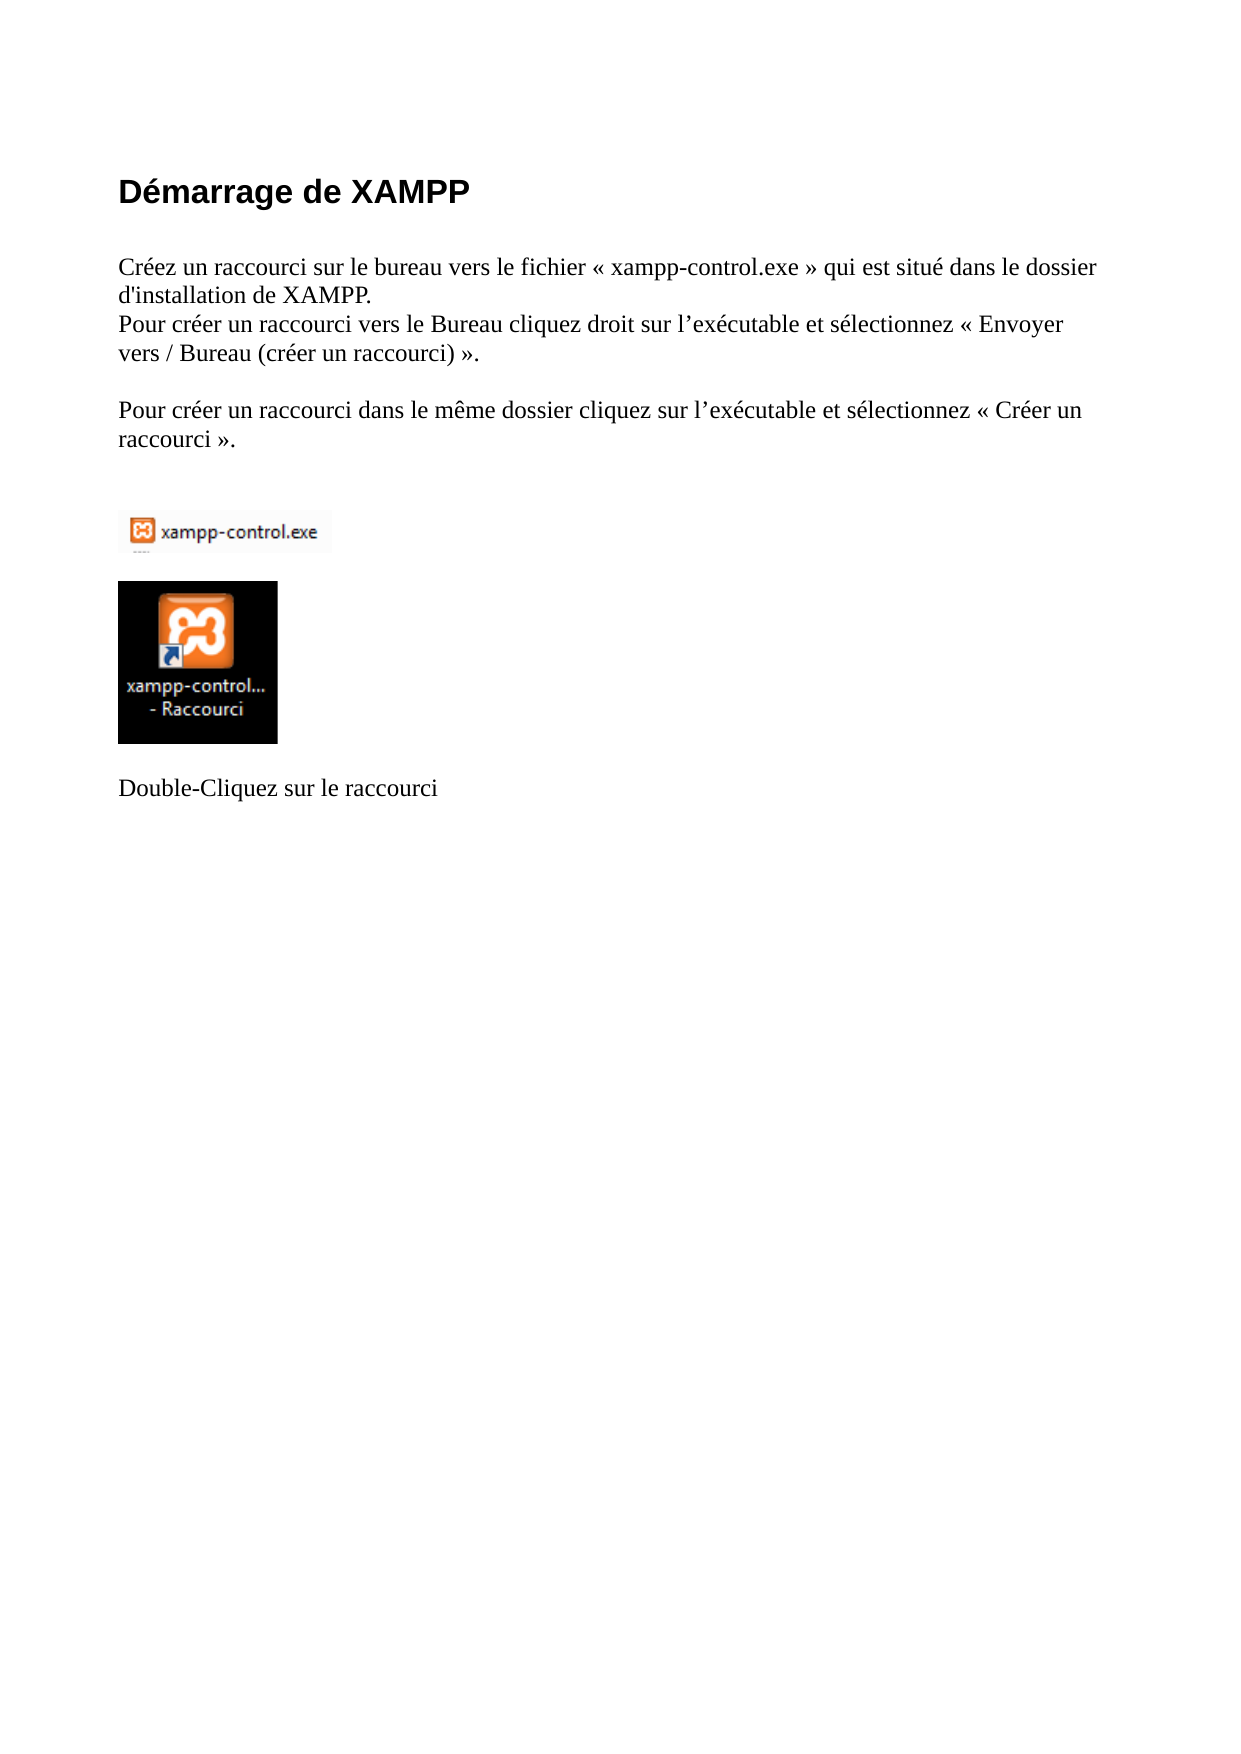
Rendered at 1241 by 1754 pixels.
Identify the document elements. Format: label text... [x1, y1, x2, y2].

text Créez un raccourci sur le bureau vers le fichier « xampp-control.exe » qui est situé dans le dossier d'installation de XAMPP. [118, 252, 1122, 309]
text Pour créer un raccourci dans le même dossier cliquez sur l’exécutable et sélectionnez « Créer un raccourci ». [118, 396, 1122, 453]
picture [118, 510, 333, 553]
text Double-Cliquez sur le raccourci [118, 773, 1122, 801]
subtitle Démarrage de XAMPP [118, 172, 1122, 211]
picture [118, 581, 278, 744]
text Pour créer un raccourci vers le Bureau cliquez droit sur l’exécutable et sélectionnez « Envoyer vers / Bureau (créer un raccourci) ». [118, 309, 1122, 367]
